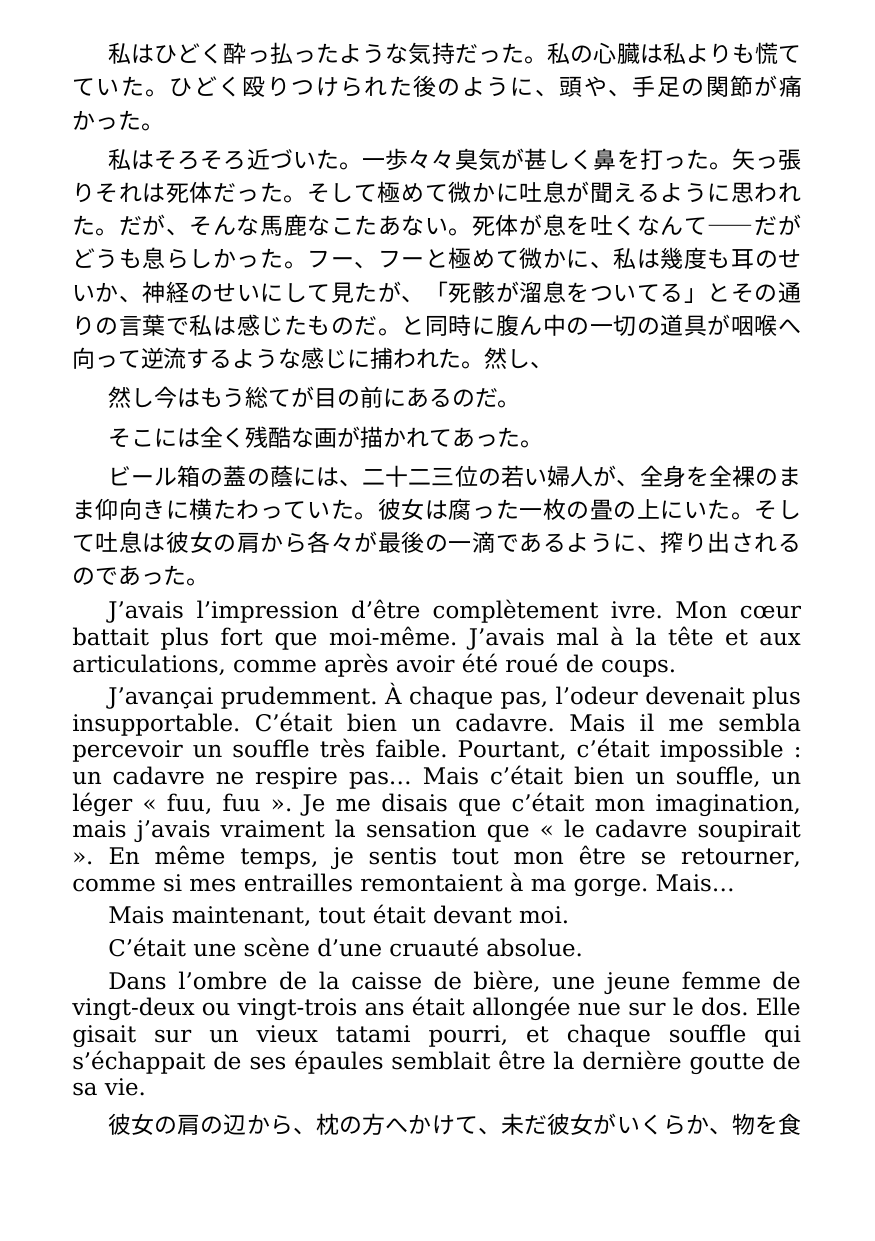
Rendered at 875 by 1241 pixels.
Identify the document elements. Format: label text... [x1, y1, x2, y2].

text 彼女の肩の辺から、枕の方へかけて、未だ彼女がいくらか、物を食 [72, 1107, 802, 1140]
text 私はそろそろ近づいた。一歩々々臭気が甚しく鼻を打った。矢っ張りそれは死体だった。そして極めて微かに吐息が聞えるように思われた。だが、そんな馬鹿なこたあない。死体が息を吐くなんて――だがどうも息らしかった。フー、フーと極めて微かに、私は幾度も耳のせいか、神経のせいにして見たが、「死骸が溜息をついてる」とその通りの言葉で私は感じたものだ。と同時に腹ん中の一切の道具が咽喉へ向って逆流するような感じに捕われた。然し、 [72, 142, 802, 374]
text J’avançai prudemment. À chaque pas, l’odeur devenait plus insupportable. C’était bien un cadavre. Mais il me sembla percevoir un souffle très faible. Pourtant, c’était impossible : un cadavre ne respire pas… Mais c’était bien un souffle, un léger « fuu, fuu ». Je me disais que c’était mon imagination, mais j’avais vraiment la sensation que « le cadavre soupirait ». En même temps, je sentis tout mon être se retourner, comme si mes entrailles remontaient à ma gorge. Mais… [72, 683, 802, 897]
text そこには全く残酷な画が描かれてあった。 [72, 419, 802, 453]
text J’avais l’impression d’être complètement ivre. Mon cœur battait plus fort que moi-même. J’avais mal à la tête et aux articulations, comme après avoir été roué de coups. [72, 597, 802, 677]
text Mais maintenant, tout était devant moi. [72, 903, 802, 929]
text 私はひどく酔っ払ったような気持だった。私の心臓は私よりも慌てていた。ひどく殴りつけられた後のように、頭や、手足の関節が痛かった。 [72, 36, 802, 136]
text C’était une scène d’une cruauté absolue. [72, 935, 802, 962]
text 然し今はもう総てが目の前にあるのだ。 [72, 380, 802, 413]
text ビール箱の蓋の蔭には、二十二三位の若い婦人が、全身を全裸のまま仰向きに横たわっていた。彼女は腐った一枚の畳の上にいた。そして吐息は彼女の肩から各々が最後の一滴であるように、搾り出されるのであった。 [72, 458, 802, 591]
text Dans l’ombre de la caisse de bière, une jeune femme de vingt-deux ou vingt-trois ans était allongée nue sur le dos. Elle gisait sur un vieux tatami pourri, et chaque souffle qui s’échappait de ses épaules semblait être la dernière goutte de sa vie. [72, 968, 802, 1101]
